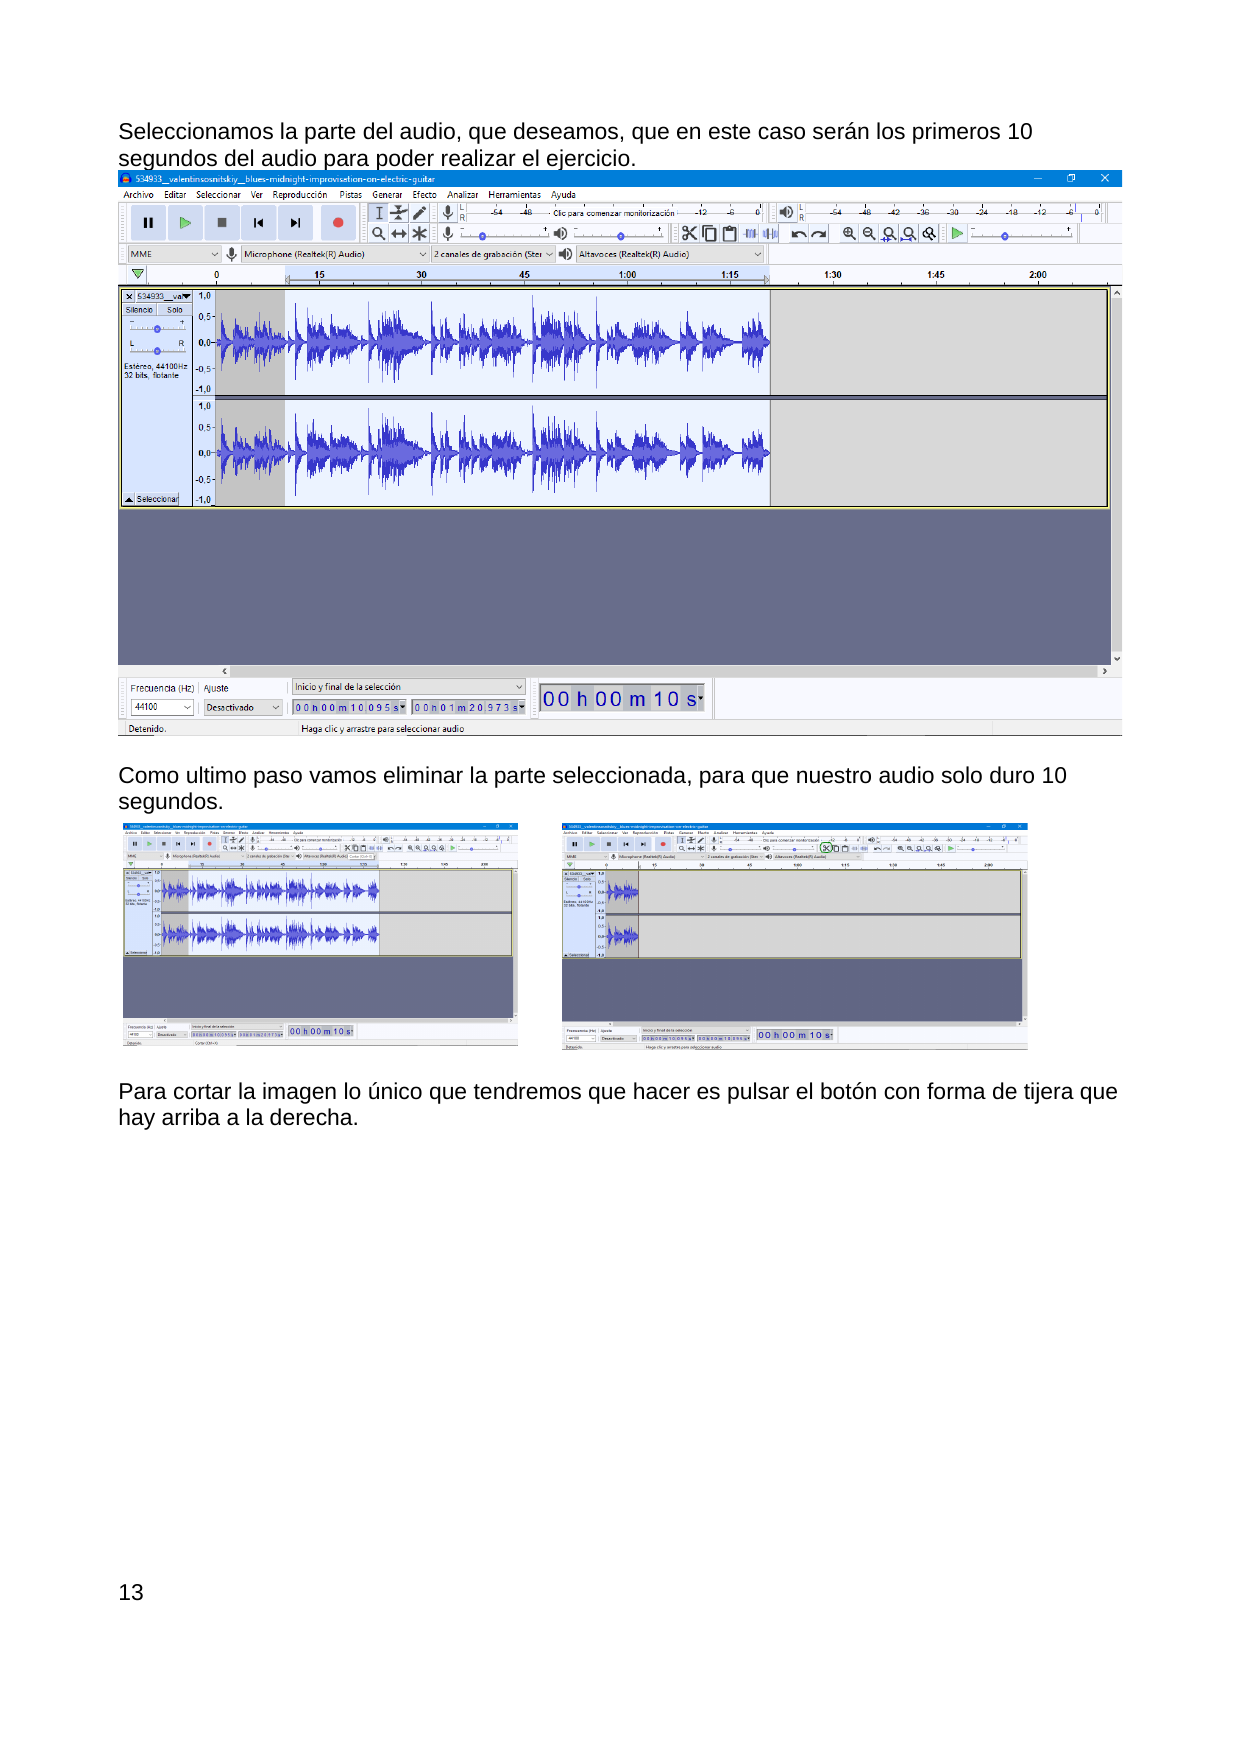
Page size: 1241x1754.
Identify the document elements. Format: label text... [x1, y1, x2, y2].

text Como ultimo paso vamos eliminar la parte seleccionada, para que nuestro audio solo duro 10 segundos. [118, 762, 1122, 814]
picture [123, 823, 518, 1046]
picture [118, 170, 1123, 736]
text 13 [118, 1578, 1122, 1605]
picture [562, 823, 1028, 1050]
text Seleccionamos la parte del audio, que deseamos, que en este caso serán los primeros 10 segundos del audio para poder realizar el ejercicio. [118, 118, 1122, 170]
text Para cortar la imagen lo único que tendremos que hacer es pulsar el botón con forma de tijera que hay arriba a la derecha. [118, 1078, 1122, 1131]
